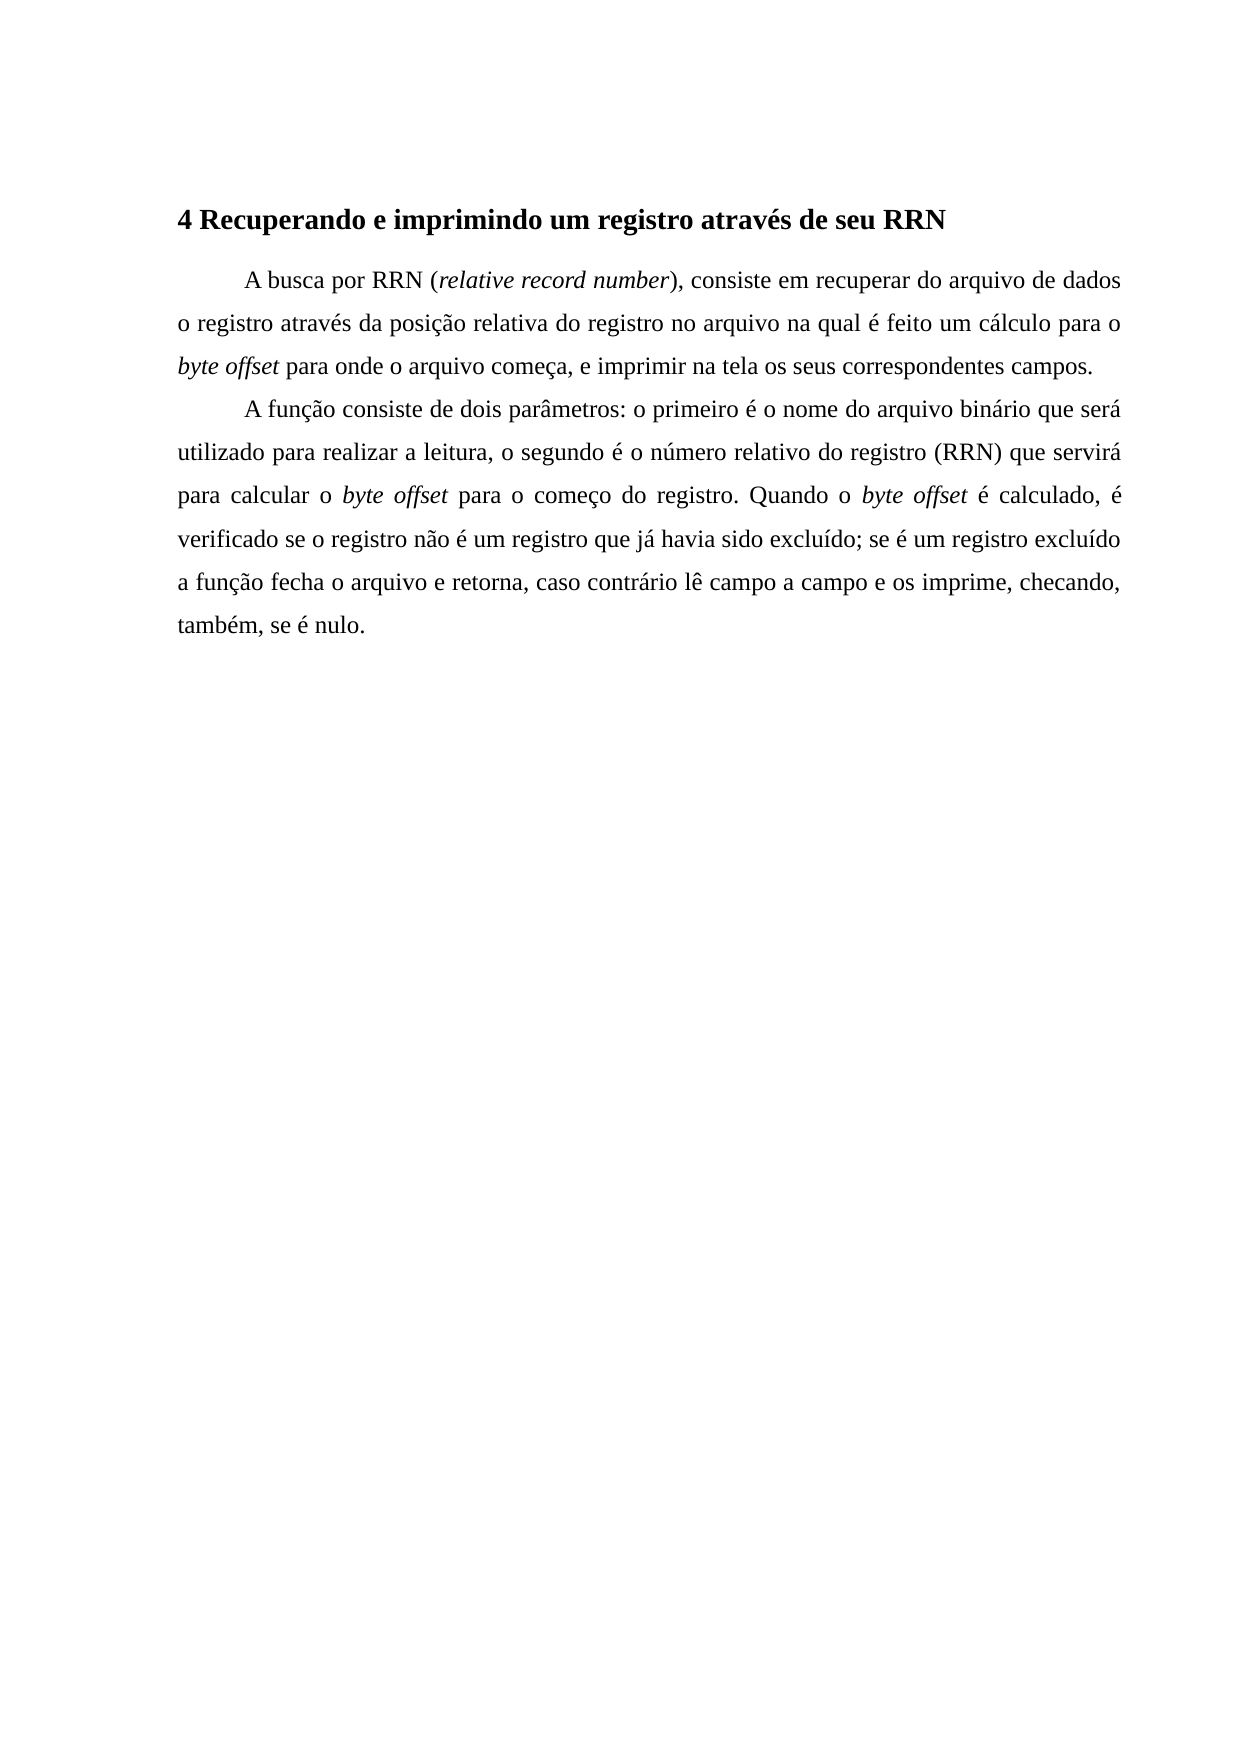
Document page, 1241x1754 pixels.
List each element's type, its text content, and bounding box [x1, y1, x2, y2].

text A busca por RRN (relative record number), consiste em recuperar do arquivo de dados o registro através da posição relativa do registro no arquivo na qual é feito um cálculo para o byte offset para onde o arquivo começa, e imprimir na tela os seus correspondentes campos. [177, 265, 1122, 380]
subtitle 4 Recuperando e imprimindo um registro através de seu RRN [177, 202, 1122, 236]
text A função consiste de dois parâmetros: o primeiro é o nome do arquivo binário que será utilizado para realizar a leitura, o segundo é o número relativo do registro (RRN) que servirá para calcular o byte offset para o começo do registro. Quando o byte offset é calculado, é verificado se o registro não é um registro que já havia sido excluído; se é um registro excluído a função fecha o arquivo e retorna, caso contrário lê campo a campo e os imprime, checando, também, se é nulo. [177, 394, 1122, 639]
